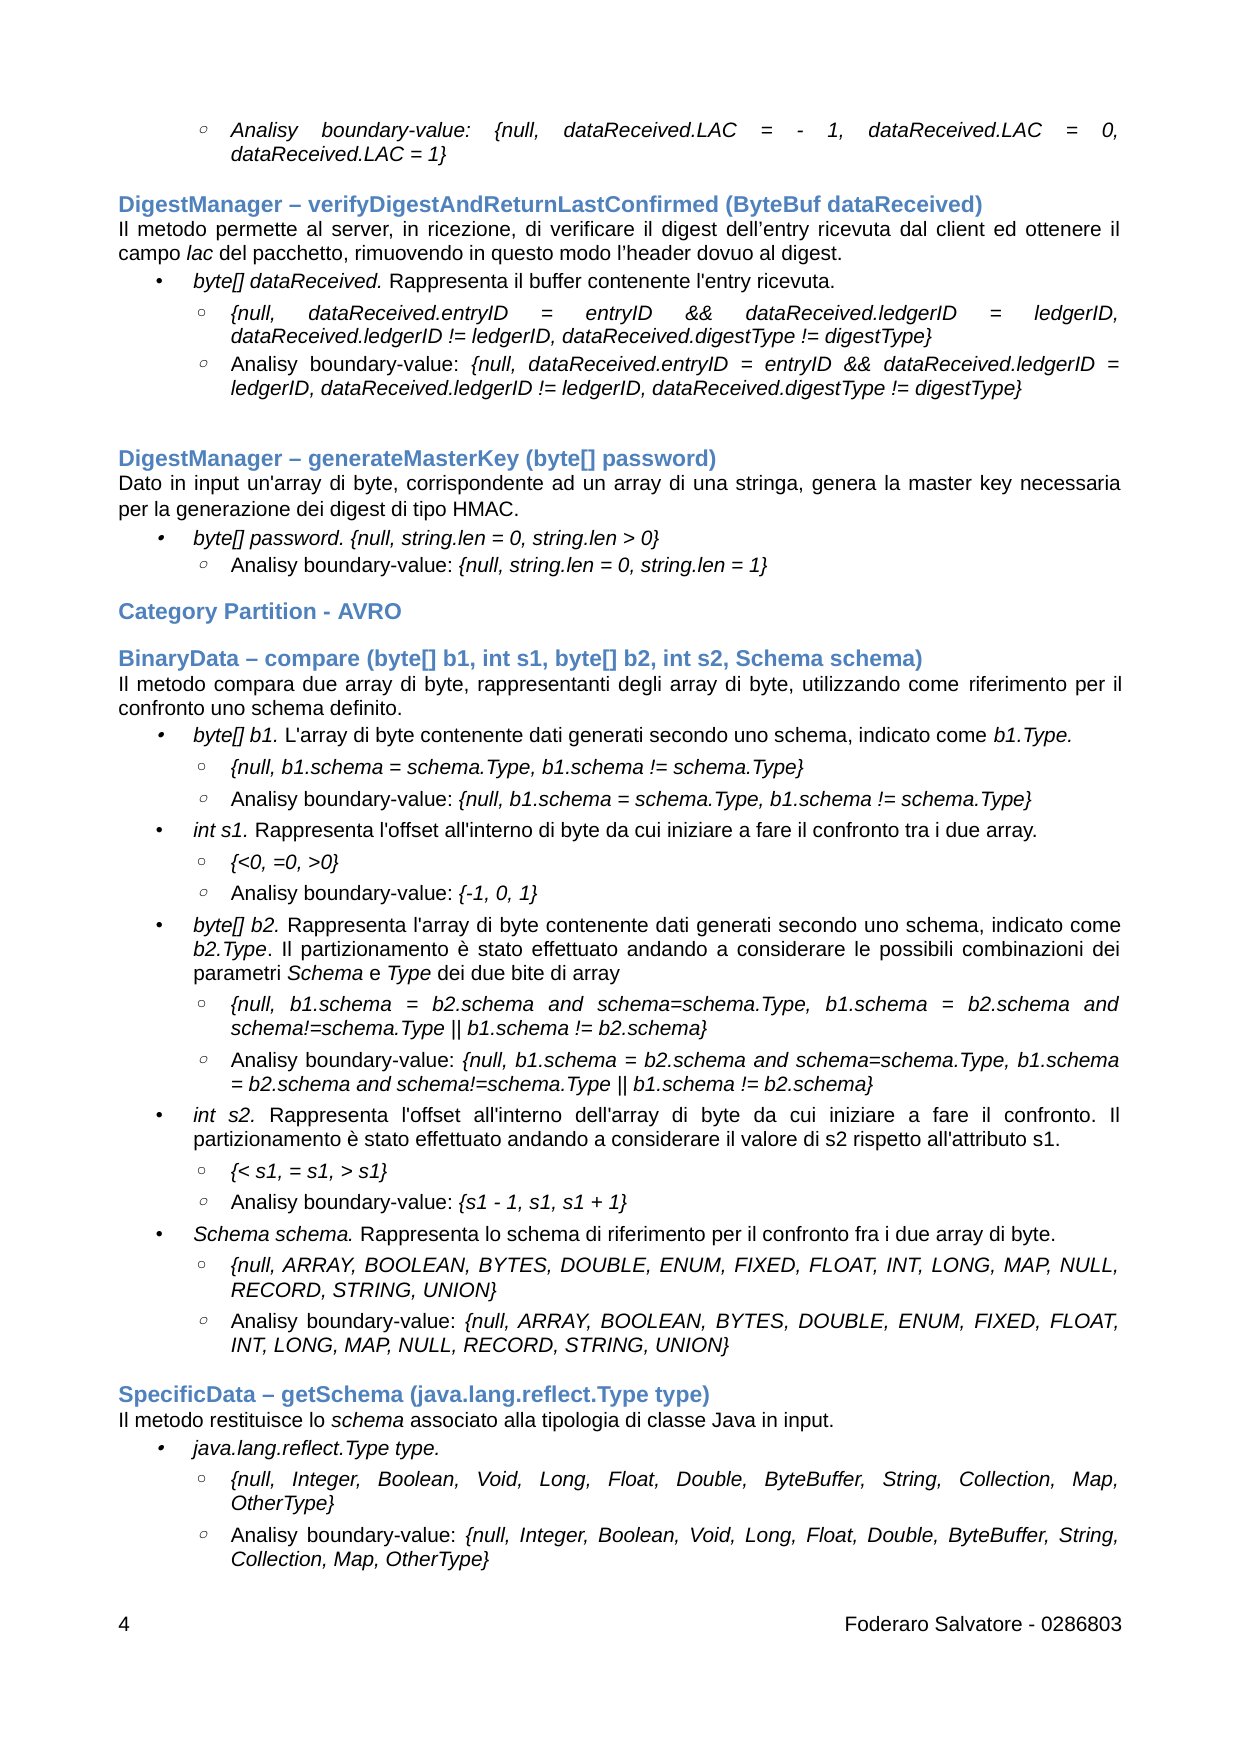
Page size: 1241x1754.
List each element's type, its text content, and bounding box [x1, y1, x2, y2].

list int s1. Rappresenta l'offset all'interno di byte da cui iniziare a fare il confronto tra i due array. [156, 818, 1122, 842]
text Dato in input un'array di byte, corrispondente ad un array di una stringa, genera la master key necessaria per la generazione dei digest di tipo HMAC. [118, 471, 1122, 522]
subtitle DigestManager – generateMasterKey (byte[] password) [118, 445, 1122, 471]
list int s2. Rappresenta l'offset all'interno dell'array di byte da cui iniziare a fare il confronto. Il partizionamento è stato effettuato andando a considerare il valore di s2 rispetto all'attributo s1. [156, 1103, 1122, 1151]
list byte[] b1. L'array di byte contenente dati generati secondo uno schema, indicato come b1.Type. [156, 723, 1122, 747]
text Il metodo permette al server, in ricezione, di verificare il digest dell’entry ricevuta dal client ed ottenere il campo lac del pacchetto, rimuovendo in questo modo l’header dovuo al digest. [118, 217, 1122, 265]
list {null, dataReceived.entryID = entryID && dataReceived.ledgerID = ledgerID, dataReceived.ledgerID != ledgerID, dataReceived.digestType != digestType} [193, 300, 1122, 348]
list Analisy boundary-value: {-1, 0, 1} [193, 881, 1122, 905]
list Analisy boundary-value: {null, Integer, Boolean, Void, Long, Float, Double, ByteBuffer, String, Collection, Map, OtherType} [193, 1523, 1122, 1571]
list byte[] dataReceived. Rappresenta il buffer contenente l'entry ricevuta. [156, 269, 1122, 293]
subtitle BinaryData – compare (byte[] b1, int s1, byte[] b2, int s2, Schema schema) [118, 645, 1122, 672]
subtitle DigestManager – verifyDigestAndReturnLastConfirmed (ByteBuf dataReceived) [118, 191, 1122, 217]
list byte[] password. {null, string.len = 0, string.len > 0} [156, 525, 1122, 549]
list Analisy boundary-value: {null, dataReceived.LAC = - 1, dataReceived.LAC = 0, dataReceived.LAC = 1} [193, 118, 1122, 166]
list {null, Integer, Boolean, Void, Long, Float, Double, ByteBuffer, String, Collection, Map, OtherType} [193, 1467, 1122, 1515]
list {null, ARRAY, BOOLEAN, BYTES, DOUBLE, ENUM, FIXED, FLOAT, INT, LONG, MAP, NULL, RECORD, STRING, UNION} [193, 1253, 1122, 1301]
list Analisy boundary-value: {null, dataReceived.entryID = entryID && dataReceived.ledgerID = ledgerID, dataReceived.ledgerID != ledgerID, dataReceived.digestType != digestType} [193, 352, 1122, 400]
list Analisy boundary-value: {null, b1.schema = b2.schema and schema=schema.Type, b1.schema = b2.schema and schema!=schema.Type || b1.schema != b2.schema} [193, 1048, 1122, 1096]
list Analisy boundary-value: {null, b1.schema = schema.Type, b1.schema != schema.Type} [193, 786, 1122, 810]
subtitle SpecificData – getSchema (java.lang.reflect.Type type) [118, 1381, 1122, 1408]
list java.lang.reflect.Type type. [156, 1436, 1122, 1459]
list byte[] b2. Rappresenta l'array di byte contenente dati generati secondo uno schema, indicato come b2.Type. Il partizionamento è stato effettuato andando a considerare le possibili combinazioni dei parametri Schema e Type dei due bite di array [156, 913, 1122, 984]
text Il metodo restituisce lo schema associato alla tipologia di classe Java in input. [118, 1408, 1122, 1432]
list {<0, =0, >0} [193, 849, 1122, 873]
list Analisy boundary-value: {null, ARRAY, BOOLEAN, BYTES, DOUBLE, ENUM, FIXED, FLOAT, INT, LONG, MAP, NULL, RECORD, STRING, UNION} [193, 1309, 1122, 1357]
list {< s1, = s1, > s1} [193, 1159, 1122, 1183]
subtitle Category Partition - AVRO [118, 598, 1122, 624]
list Schema schema. Rappresenta lo schema di riferimento per il confronto fra i due array di byte. [156, 1222, 1122, 1246]
list {null, b1.schema = schema.Type, b1.schema != schema.Type} [193, 755, 1122, 779]
list Analisy boundary-value: {s1 - 1, s1, s1 + 1} [193, 1190, 1122, 1214]
text Il metodo compara due array di byte, rappresentanti degli array di byte, utilizzando come riferimento per il confronto uno schema definito. [118, 672, 1122, 719]
list Analisy boundary-value: {null, string.len = 0, string.len = 1} [193, 553, 1122, 577]
list {null, b1.schema = b2.schema and schema=schema.Type, b1.schema = b2.schema and schema!=schema.Type || b1.schema != b2.schema} [193, 992, 1122, 1040]
